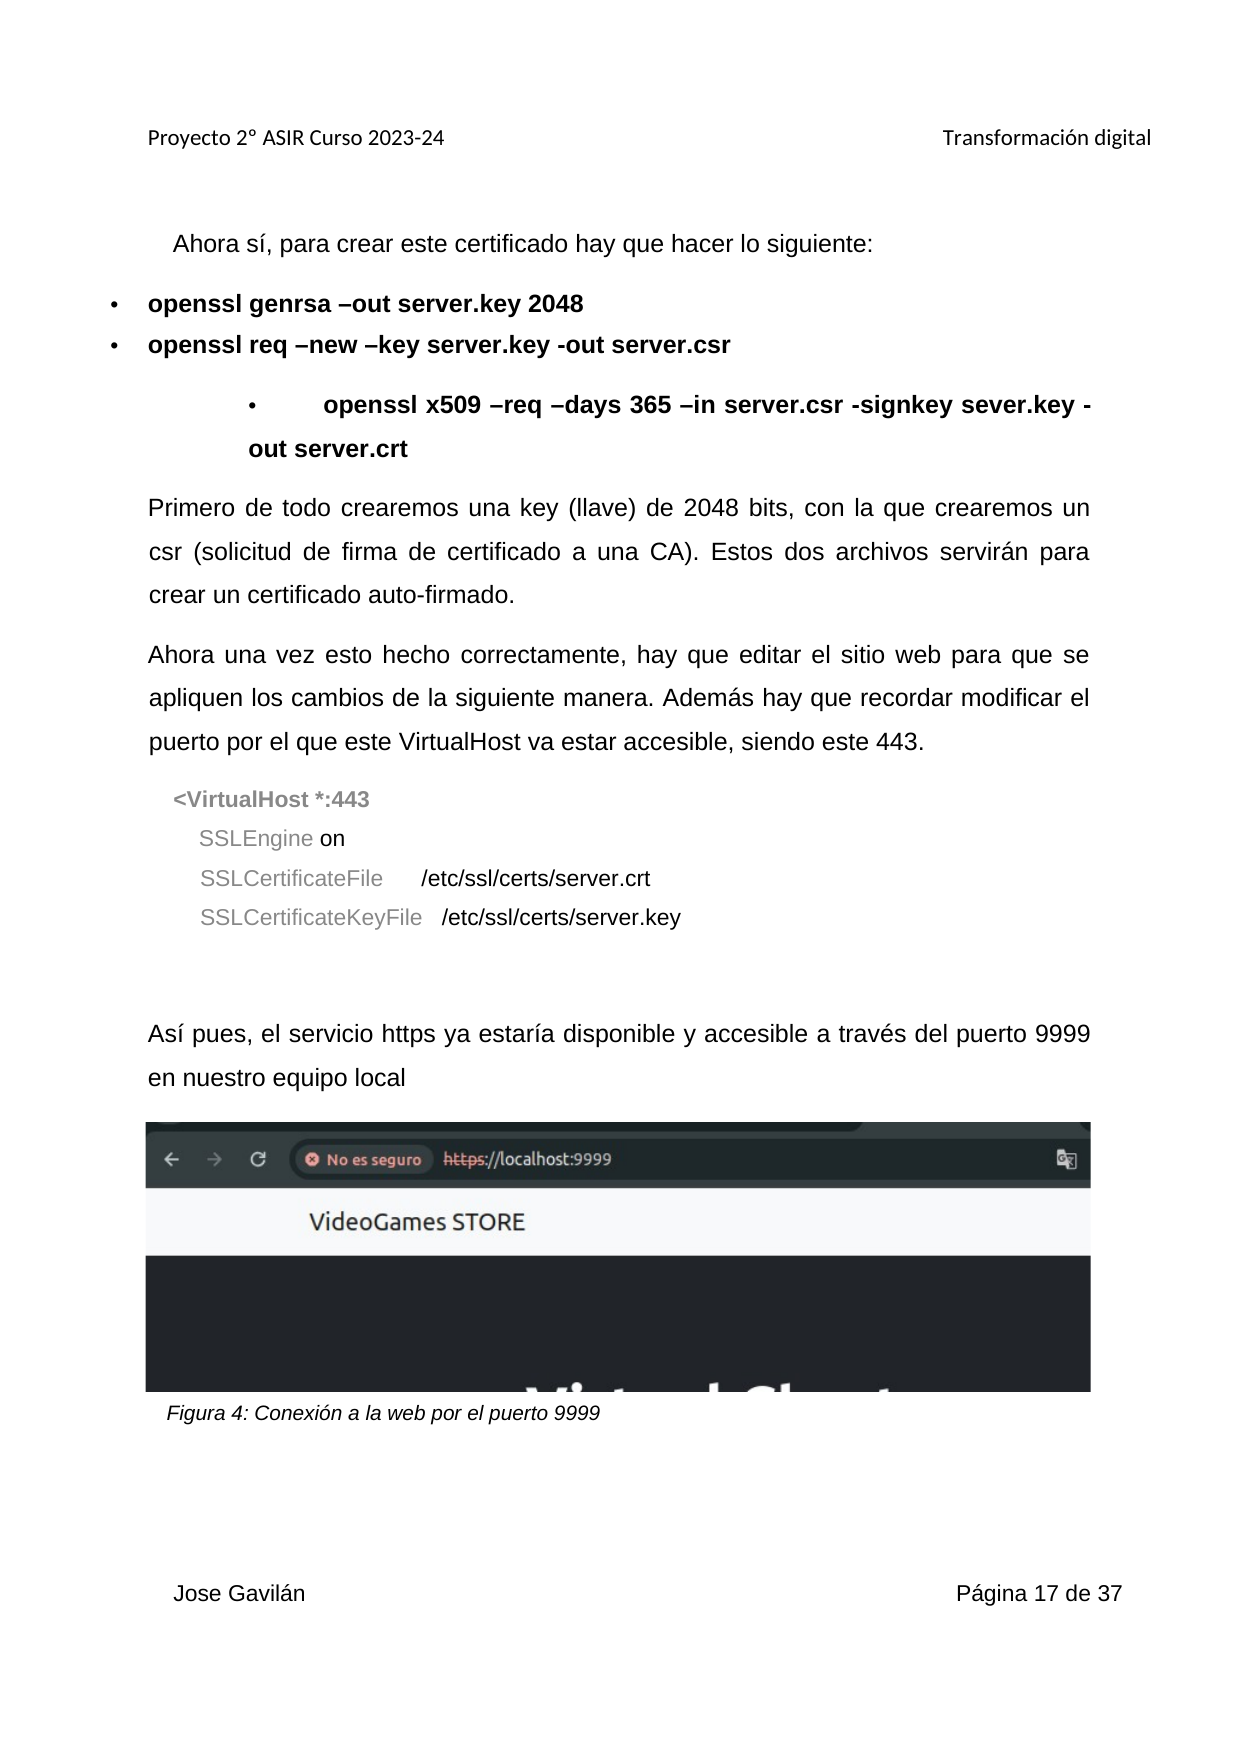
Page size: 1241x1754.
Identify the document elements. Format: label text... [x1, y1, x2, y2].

text Así pues, el servicio https ya estaría disponible y accesible a través del puerto 9999 en nuestro equipo local [148, 1019, 1093, 1092]
text <VirtualHost *:443 [173, 786, 1093, 813]
text Figura 4: Conexión a la web por el puerto 9999 [166, 1400, 1046, 1424]
list openssl x509 –req –days 365 –in server.csr -signkey sever.key -out server.crt [248, 390, 1093, 462]
text Ahora sí, para crear este certificado hay que hacer lo siguiente: [173, 229, 1092, 257]
text Ahora una vez esto hecho correctamente, hay que editar el sitio web para que se apliquen los cambios de la siguiente manera. Además hay que recordar modificar el puerto por el que este VirtualHost va estar accesible, siendo este 443. [148, 640, 1092, 755]
picture [145, 1122, 1091, 1392]
text SSLCertificateKeyFile /etc/ssl/certs/server.key [174, 904, 1093, 930]
list openssl genrsa –out server.key 2048 [110, 289, 1093, 317]
text Primero de todo crearemos una key (llave) de 2048 bits, con la que crearemos un csr (solicitud de firma de certificado a una CA). Estos dos archivos servirán para crear un certificado auto-firmado. [148, 493, 1092, 609]
text SSLEngine on [173, 825, 1093, 852]
text SSLCertificateFile /etc/ssl/certs/server.crt [174, 864, 1093, 891]
list openssl req –new –key server.key -out server.csr [110, 330, 1093, 359]
